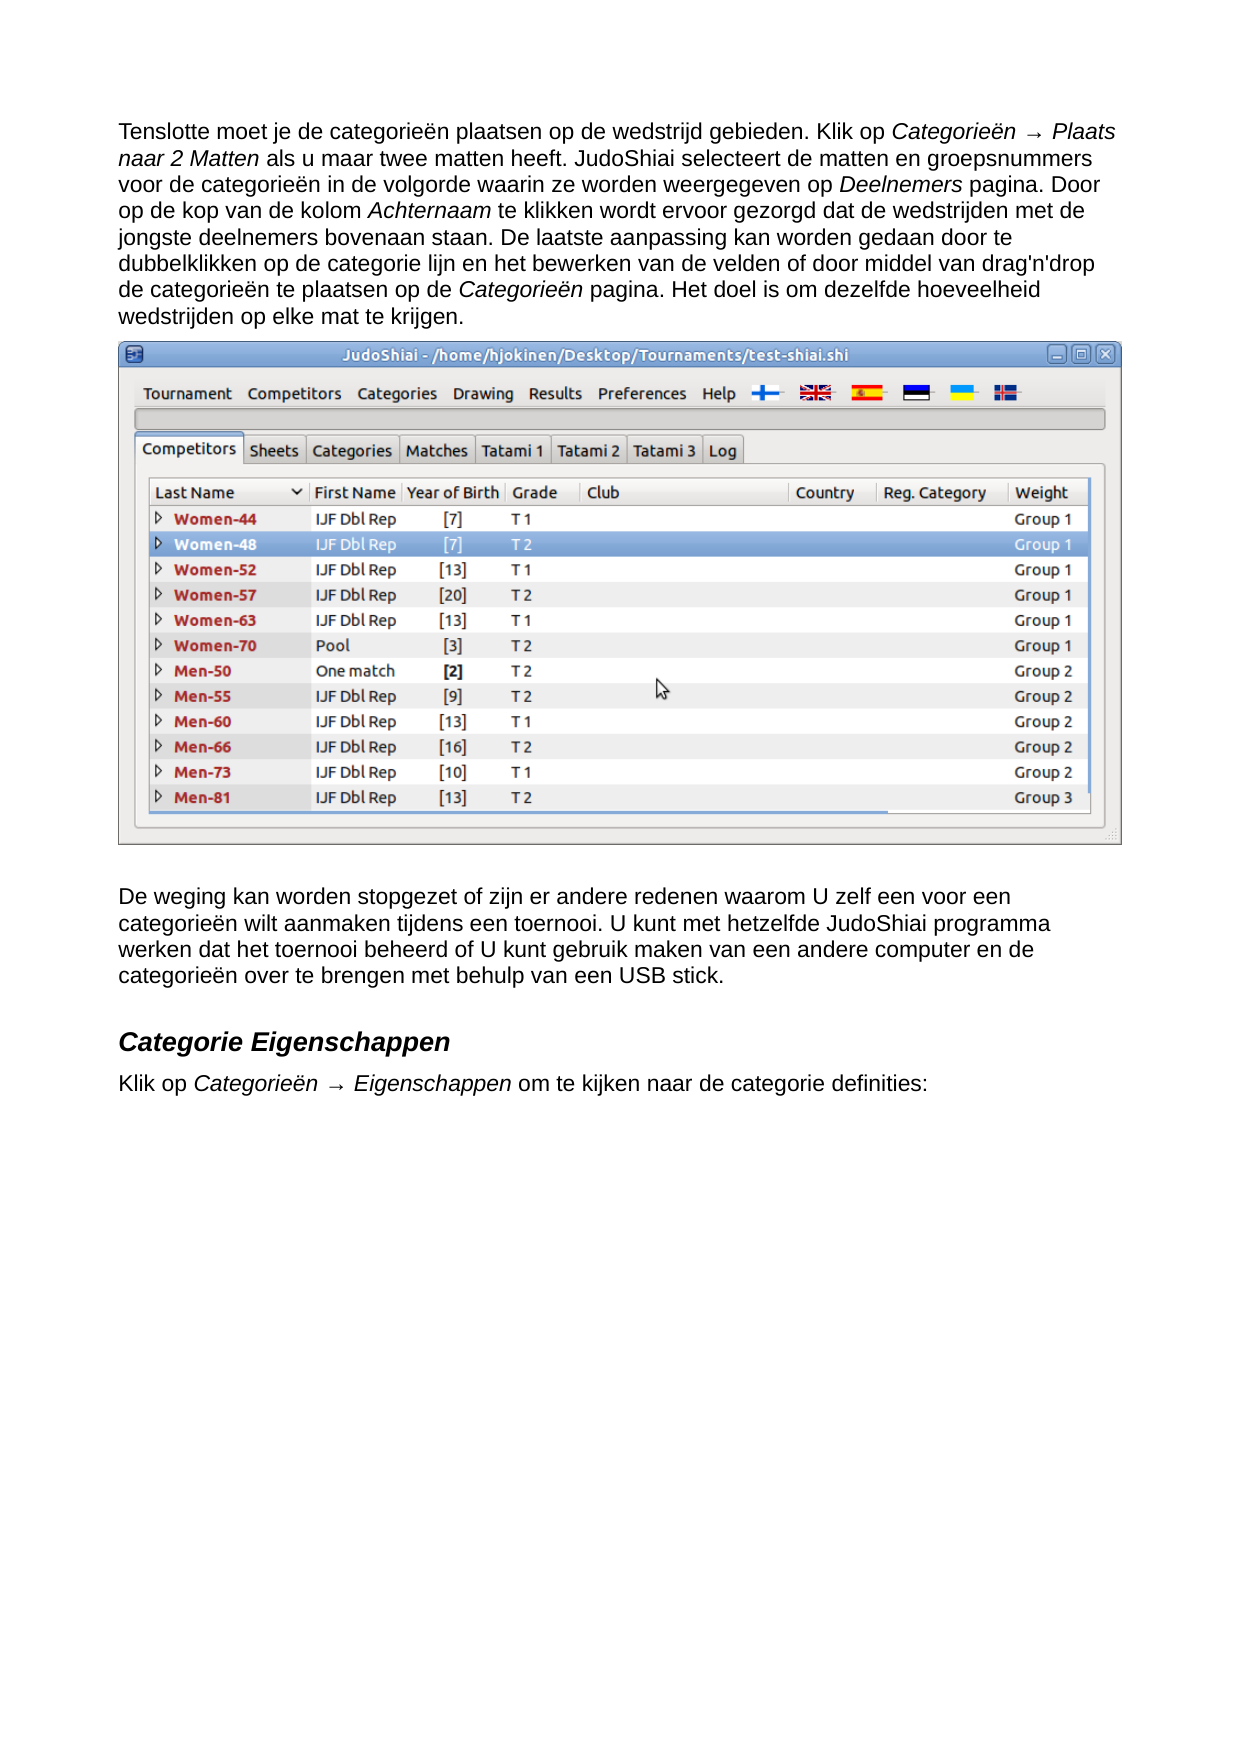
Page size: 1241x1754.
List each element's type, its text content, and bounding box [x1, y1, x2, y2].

text Tenslotte moet je de categorieën plaatsen op de wedstrijd gebieden. Klik op Categorieën → Plaats naar 2 Matten als u maar twee matten heeft. JudoShiai selecteert de matten en groepsnummers voor de categorieën in de volgorde waarin ze worden weergegeven op Deelnemers pagina. Door op de kop van de kolom Achternaam te klikken wordt ervoor gezorgd dat de wedstrijden met de jongste deelnemers bovenaan staan. De laatste aanpassing kan worden gedaan door te dubbelklikken op de categorie lijn en het bewerken van de velden of door middel van drag'n'drop de categorieën te plaatsen op de Categorieën pagina. Het doel is om dezelfde hoeveelheid wedstrijden op elke mat te krijgen. [118, 118, 1122, 329]
text De weging kan worden stopgezet of zijn er andere redenen waarom U zelf een voor een categorieën wilt aanmaken tijdens een toernooi. U kunt met hetzelfde JudoShiai programma werken dat het toernooi beheerd of U kunt gebruik maken van een andere computer en de categorieën over te brengen met behulp van een USB stick. [118, 883, 1122, 989]
subtitle Categorie Eigenschappen [118, 1026, 1122, 1057]
picture [118, 341, 1122, 845]
text Klik op Categorieën → Eigenschappen om te kijken naar de categorie definities: [118, 1070, 1122, 1096]
